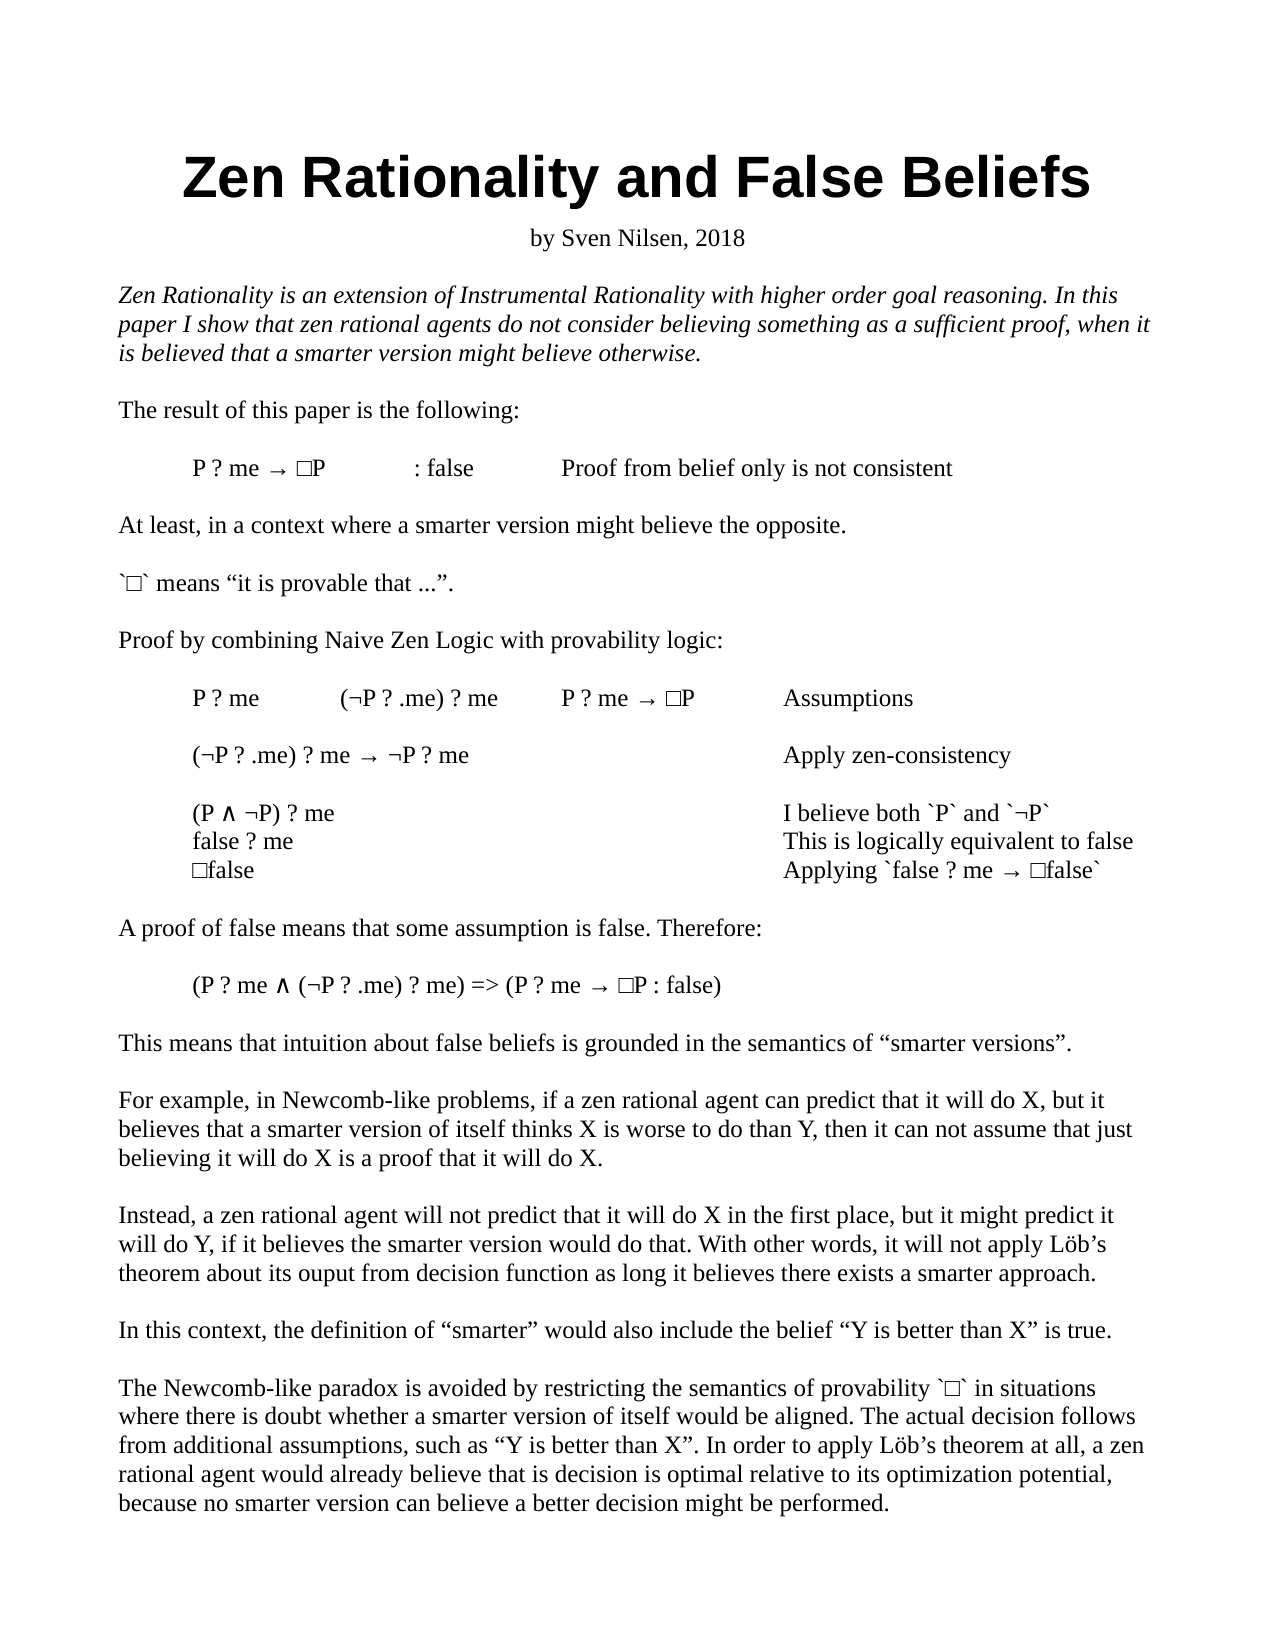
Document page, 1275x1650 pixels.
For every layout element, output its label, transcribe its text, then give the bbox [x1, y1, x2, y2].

text A proof of false means that some assumption is false. Therefore: [118, 913, 1157, 941]
text For example, in Newcomb-like problems, if a zen rational agent can predict that it will do X, but it believes that a smarter version of itself thinks X is worse to do than Y, then it can not assume that just believing it will do X is a proof that it will do X. [118, 1085, 1157, 1171]
text `□` means “it is provable that ...”. [118, 568, 1157, 596]
text Zen Rationality is an extension of Instrumental Rationality with higher order goal reasoning. In this paper I show that zen rational agents do not consider believing something as a sufficient proof, when it is believed that a smarter version might believe otherwise. [118, 280, 1157, 366]
text P ? me (¬P ? .me) ? me P ? me → □P Assumptions [118, 683, 1157, 711]
text by Sven Nilsen, 2018 [118, 223, 1157, 251]
title Zen Rationality and False Beliefs [118, 143, 1157, 210]
text The Newcomb-like paradox is avoided by restricting the semantics of provability `□` in situations where there is doubt whether a smarter version of itself would be aligned. The actual decision follows from additional assumptions, such as “Y is better than X”. In order to apply Löb’s theorem at all, a zen rational agent would already believe that is decision is optimal relative to its optimization potential, because no smarter version can believe a better decision might be performed. [118, 1373, 1157, 1516]
text (P ∧ ¬P) ? me I believe both `P` and `¬P` [118, 798, 1157, 826]
text (¬P ? .me) ? me → ¬P ? me Apply zen-consistency [118, 740, 1157, 769]
text false ? me This is logically equivalent to false [118, 826, 1157, 855]
text Instead, a zen rational agent will not predict that it will do X in the first place, but it might predict it will do Y, if it believes the smarter version would do that. With other words, it will not apply Löb’s theorem about its ouput from decision function as long it believes there exists a smarter approach. [118, 1200, 1157, 1286]
text The result of this paper is the following: [118, 395, 1157, 424]
text (P ? me ∧ (¬P ? .me) ? me) => (P ? me → □P : false) [118, 970, 1157, 999]
text In this context, the definition of “smarter” would also include the belief “Y is better than X” is true. [118, 1315, 1157, 1344]
text At least, in a context where a smarter version might believe the opposite. [118, 510, 1157, 539]
text P ? me → □P : false Proof from belief only is not consistent [118, 453, 1157, 481]
text Proof by combining Naive Zen Logic with provability logic: [118, 625, 1157, 654]
text This means that intuition about false beliefs is grounded in the semantics of “smarter versions”. [118, 1028, 1157, 1056]
text □false Applying `false ? me → □false` [118, 855, 1157, 884]
